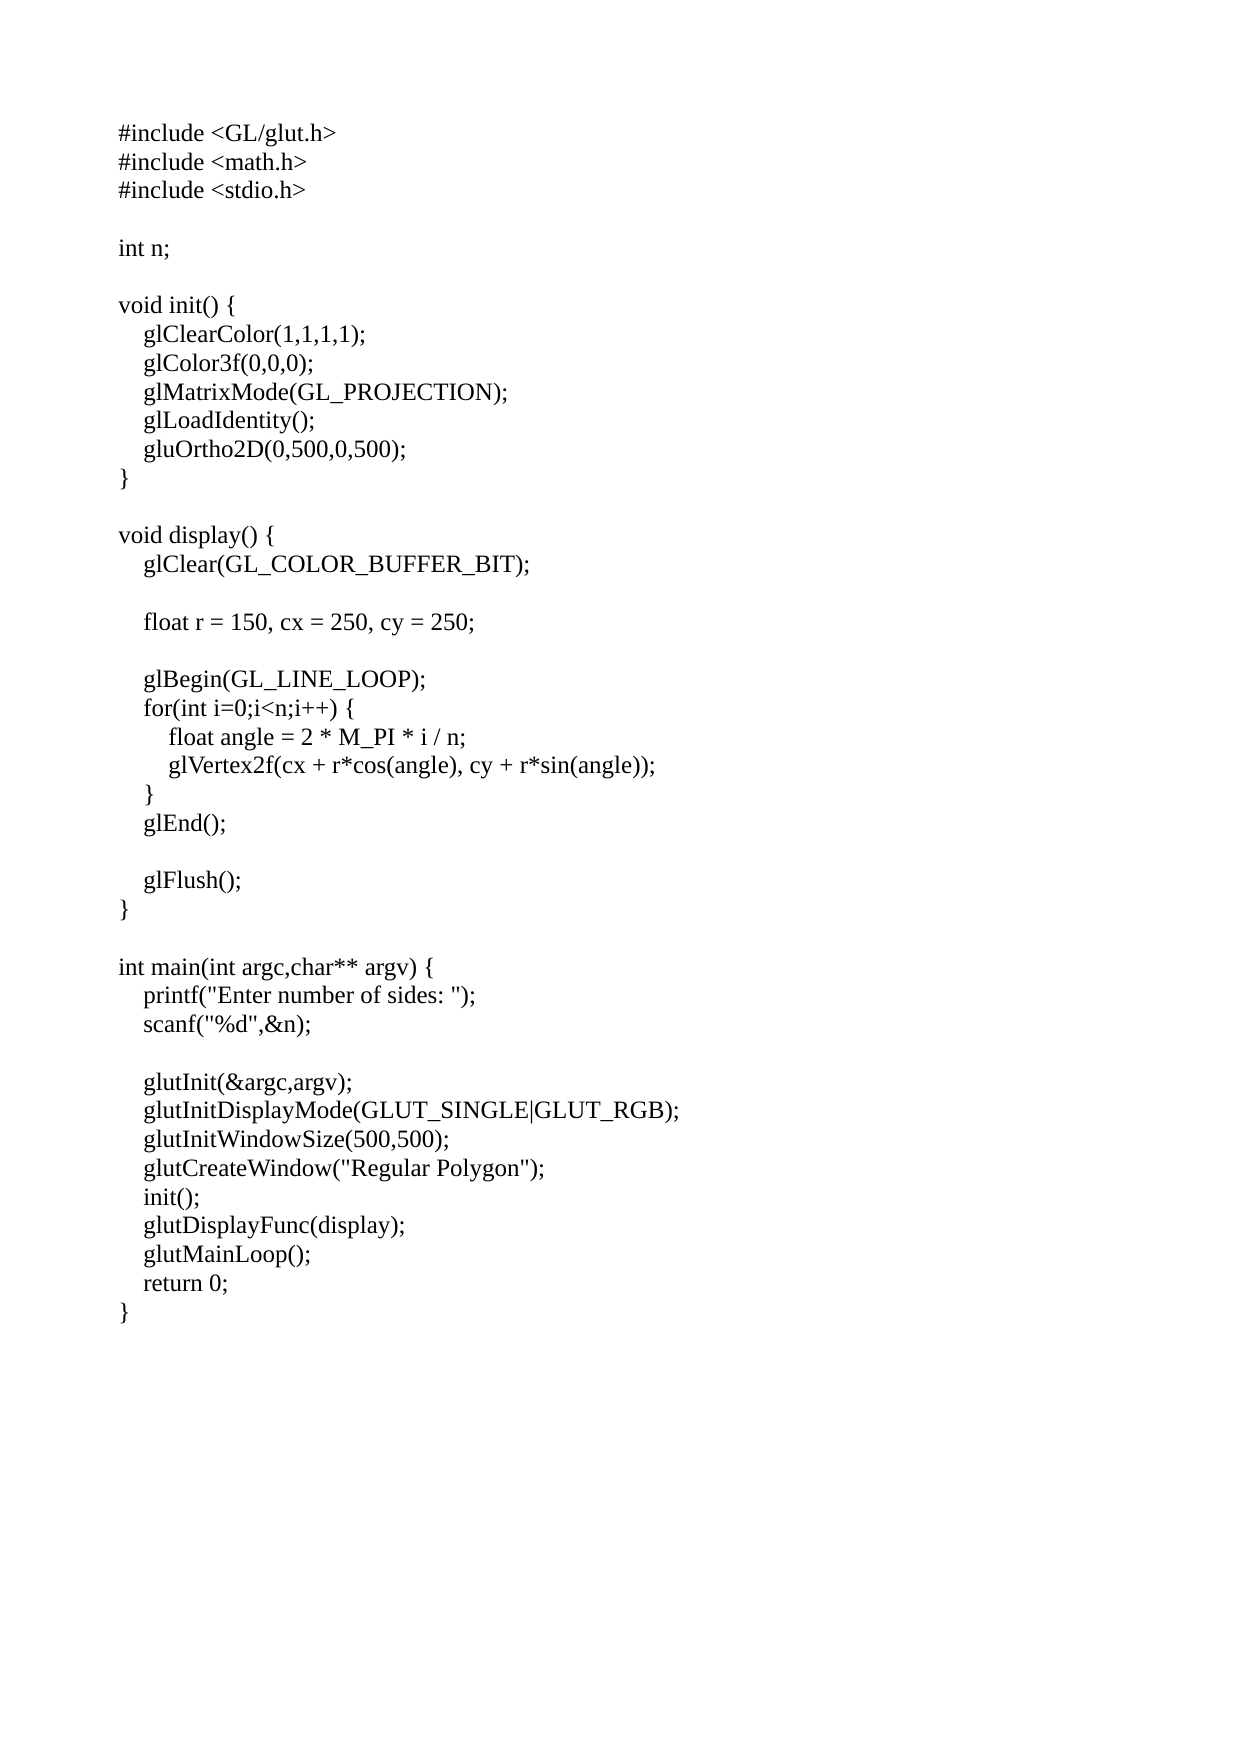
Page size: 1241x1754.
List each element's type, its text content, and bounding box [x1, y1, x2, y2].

text #include <math.h> [118, 147, 1122, 176]
text return 0; [118, 1268, 1122, 1297]
text glMatrixMode(GL_PROJECTION); [118, 377, 1122, 406]
text glVertex2f(cx + r*cos(angle), cy + r*sin(angle)); [118, 751, 1122, 779]
text void init() { [118, 291, 1122, 319]
text glBegin(GL_LINE_LOOP); [118, 664, 1122, 693]
text glutMainLoop(); [118, 1239, 1122, 1268]
text glEnd(); [118, 808, 1122, 837]
text int n; [118, 233, 1122, 262]
text #include <stdio.h> [118, 176, 1122, 204]
text #include <GL/glut.h> [118, 118, 1122, 147]
text gluOrtho2D(0,500,0,500); [118, 434, 1122, 463]
text } [118, 779, 1122, 808]
text } [118, 463, 1122, 492]
text float angle = 2 * M_PI * i / n; [118, 722, 1122, 751]
text printf("Enter number of sides: "); [118, 981, 1122, 1009]
text glColor3f(0,0,0); [118, 348, 1122, 377]
text init(); [118, 1182, 1122, 1211]
text glFlush(); [118, 866, 1122, 894]
text glutInitWindowSize(500,500); [118, 1124, 1122, 1153]
text glClearColor(1,1,1,1); [118, 319, 1122, 348]
text } [118, 894, 1122, 923]
text float r = 150, cx = 250, cy = 250; [118, 607, 1122, 636]
text } [118, 1297, 1122, 1326]
text glLoadIdentity(); [118, 406, 1122, 434]
text glutDisplayFunc(display); [118, 1211, 1122, 1239]
text glClear(GL_COLOR_BUFFER_BIT); [118, 549, 1122, 578]
text for(int i=0;i<n;i++) { [118, 693, 1122, 722]
text glutInit(&argc,argv); [118, 1067, 1122, 1096]
text glutInitDisplayMode(GLUT_SINGLE|GLUT_RGB); [118, 1096, 1122, 1124]
text scanf("%d",&n); [118, 1009, 1122, 1038]
text int main(int argc,char** argv) { [118, 952, 1122, 981]
text void display() { [118, 521, 1122, 549]
text glutCreateWindow("Regular Polygon"); [118, 1153, 1122, 1182]
